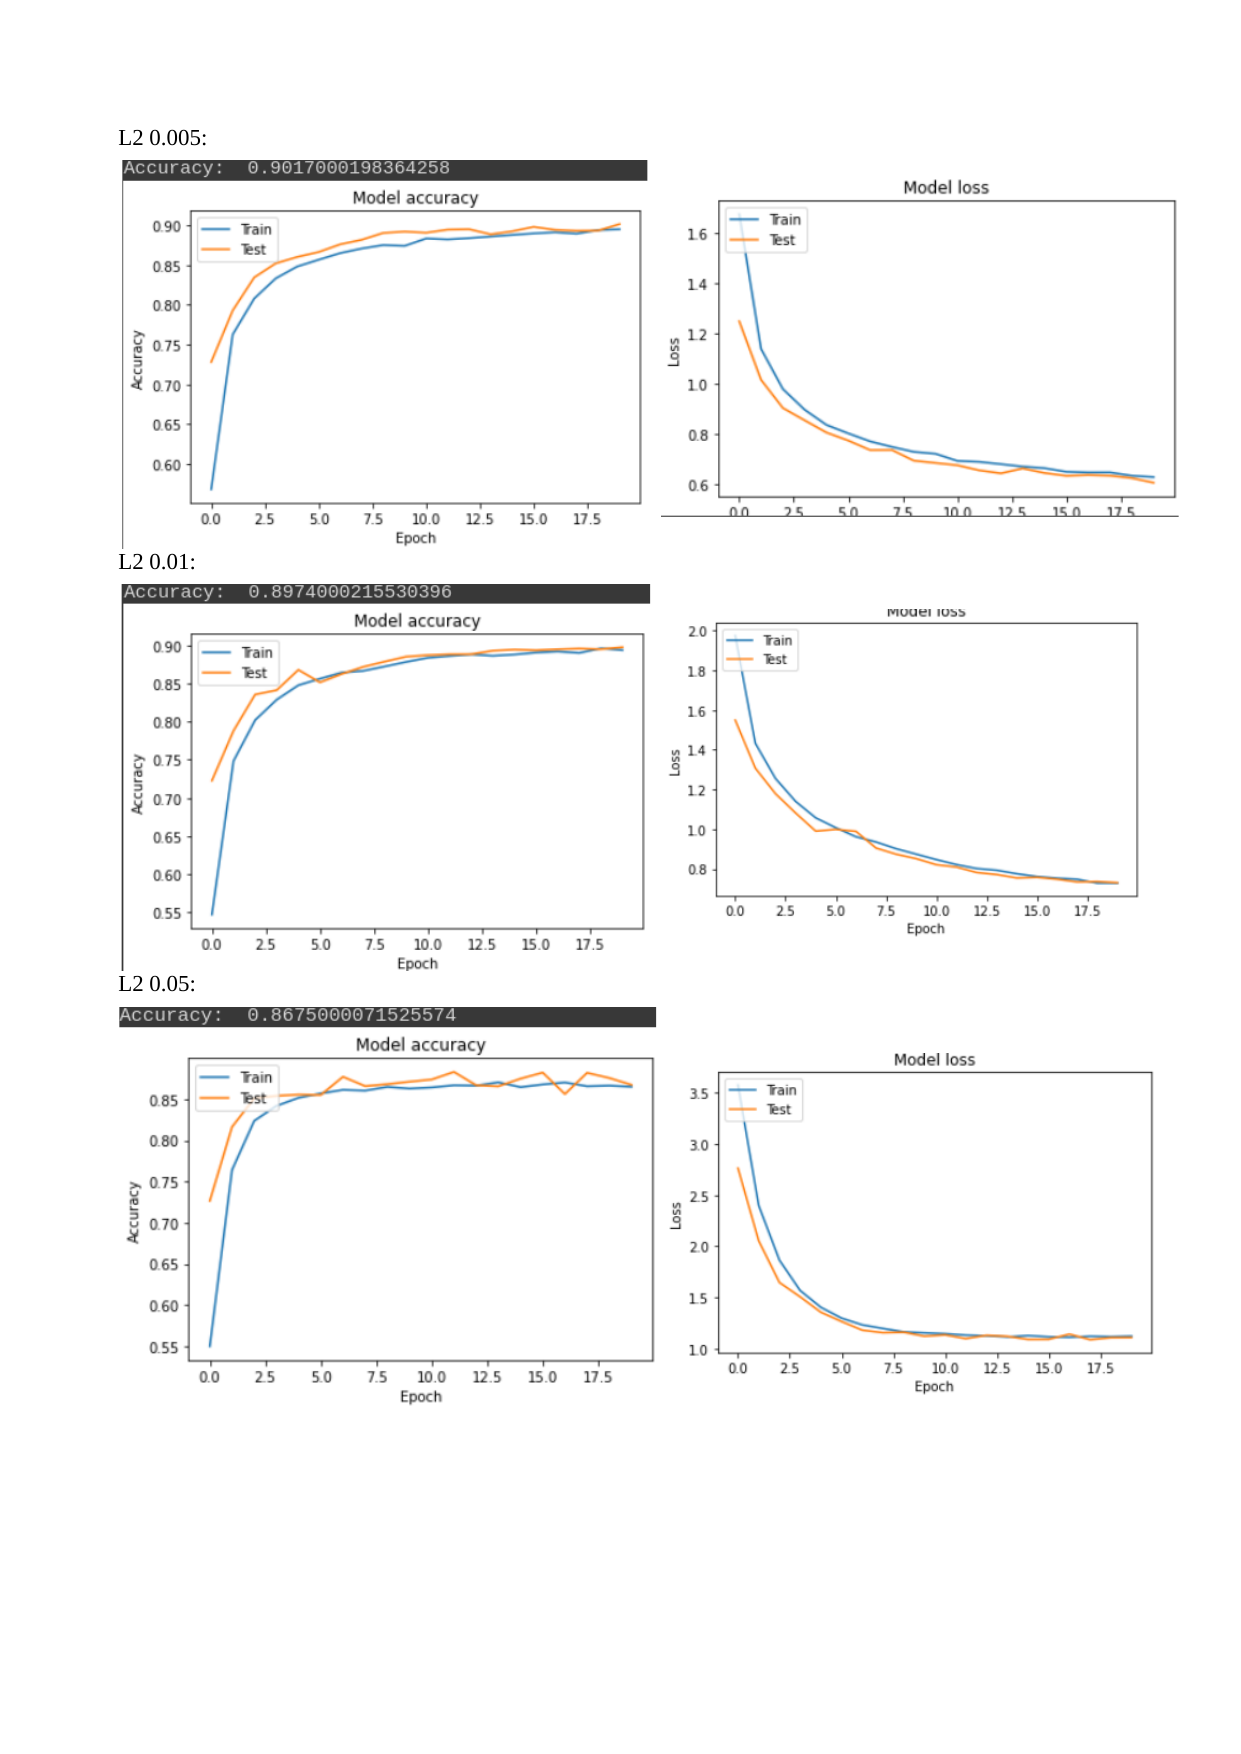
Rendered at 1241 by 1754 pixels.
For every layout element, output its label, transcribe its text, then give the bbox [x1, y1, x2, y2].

picture [122, 160, 648, 549]
picture [663, 609, 1142, 940]
picture [667, 1053, 1158, 1397]
text L2 0.05: [118, 590, 1122, 996]
text L2 0.01: [118, 166, 1122, 574]
text L2 0.005: [118, 124, 1122, 151]
picture [119, 1007, 657, 1408]
picture [121, 584, 651, 971]
picture [661, 178, 1179, 517]
